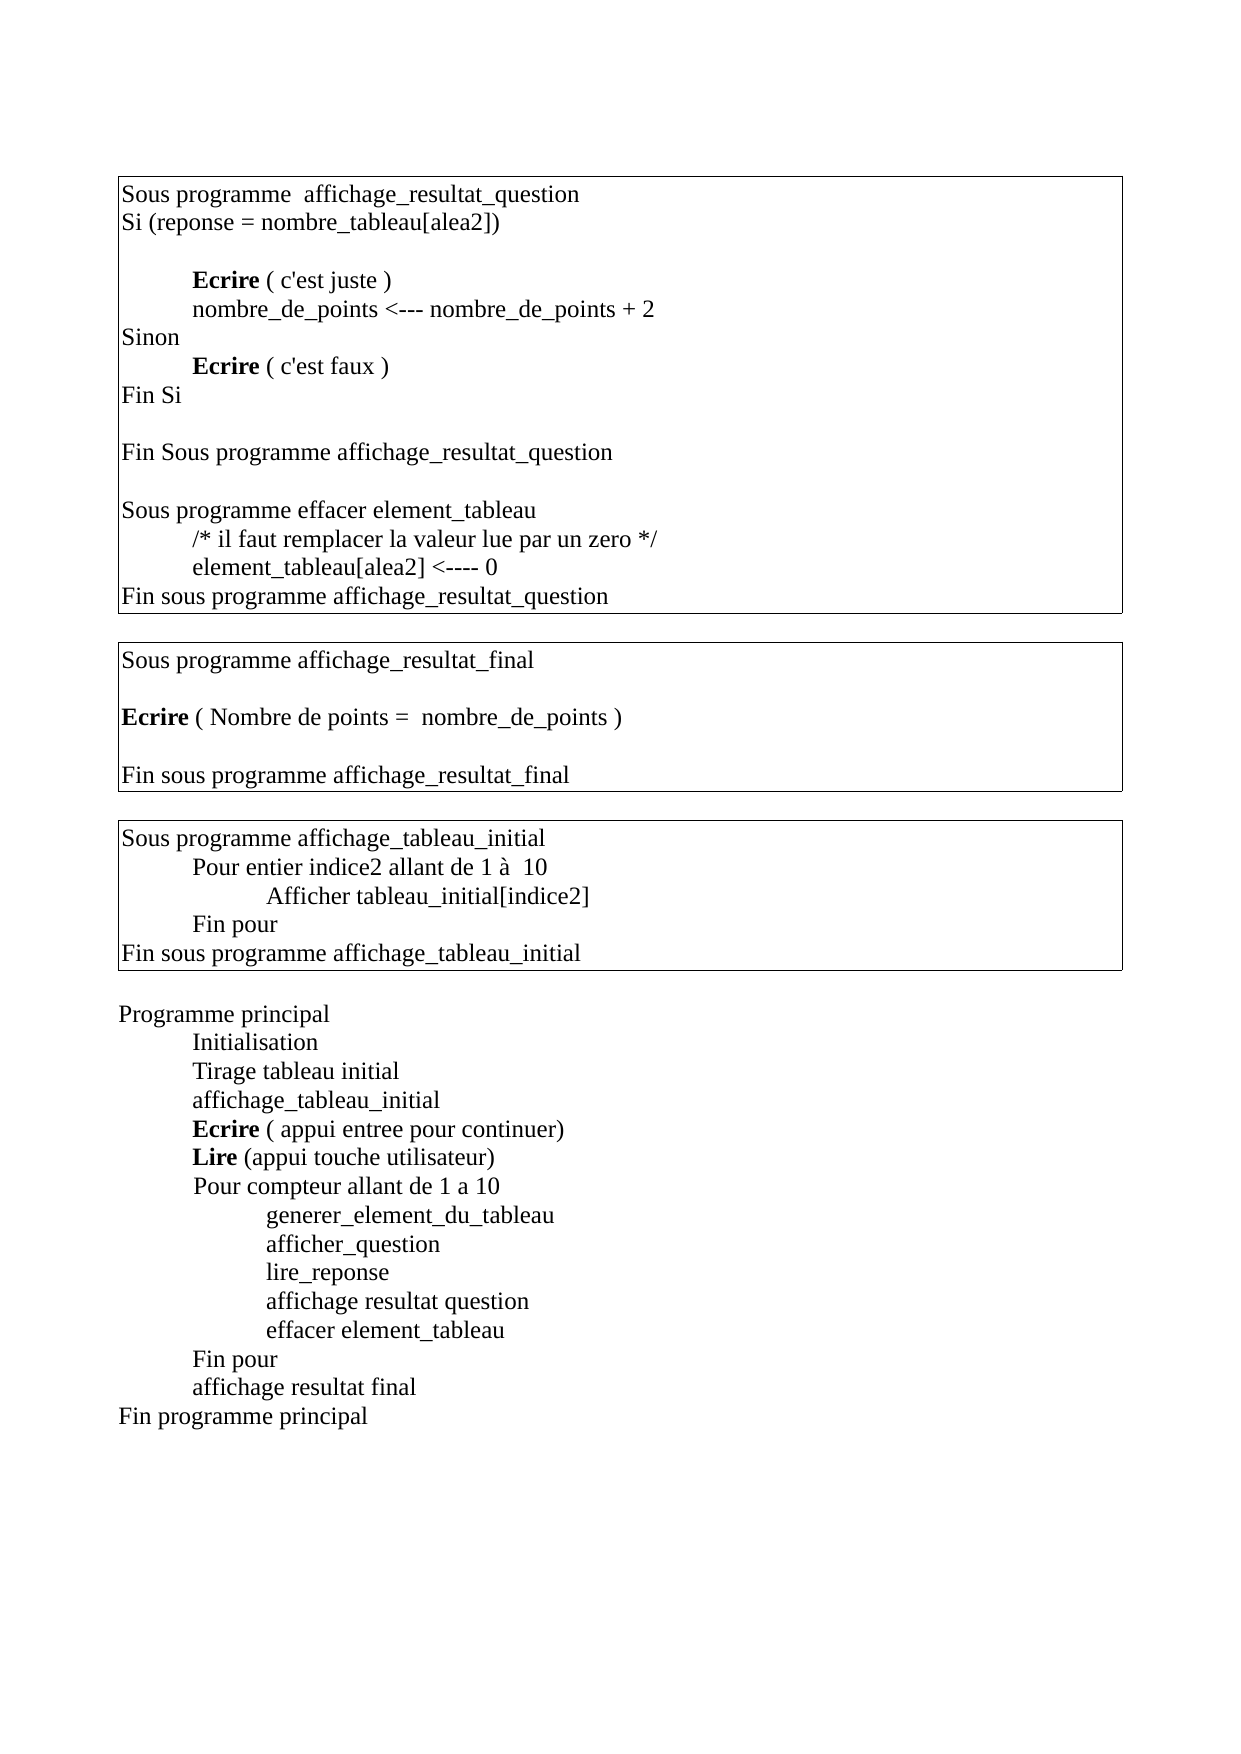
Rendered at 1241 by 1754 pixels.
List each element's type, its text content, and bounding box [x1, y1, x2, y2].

text Fin sous programme affichage_tableau_initial [119, 935, 1122, 970]
text Sous programme affichage_resultat_question [119, 177, 1122, 204]
text element_tableau[alea2] <---- 0 [119, 549, 1122, 578]
text Fin Sous programme affichage_resultat_question [119, 434, 1122, 466]
text nombre_de_points <--- nombre_de_points + 2 [119, 291, 1122, 319]
text Sous programme affichage_resultat_final [119, 643, 1122, 673]
text Pour entier indice2 allant de 1 à 10 [119, 849, 1122, 878]
text Fin programme principal [118, 1401, 1122, 1430]
text Ecrire ( appui entree pour continuer) [118, 1114, 1122, 1142]
text Si (reponse = nombre_tableau[alea2]) [119, 204, 1122, 236]
text effacer element_tableau [118, 1315, 1122, 1344]
text generer_element_du_tableau [118, 1200, 1122, 1229]
text Fin sous programme affichage_resultat_question [119, 578, 1122, 613]
text Programme principal [118, 999, 1122, 1027]
text affichage resultat final [118, 1372, 1122, 1401]
text Fin pour [119, 906, 1122, 935]
text Afficher tableau_initial[indice2] [119, 878, 1122, 906]
text Pour compteur allant de 1 a 10 [118, 1171, 1122, 1200]
text Ecrire ( c'est faux ) [119, 348, 1122, 377]
text Tirage tableau initial [118, 1056, 1122, 1085]
text affichage_tableau_initial [118, 1085, 1122, 1114]
text Fin pour [118, 1344, 1122, 1372]
text Lire (appui touche utilisateur) [118, 1142, 1122, 1171]
text Fin Si [119, 377, 1122, 409]
text /* il faut remplacer la valeur lue par un zero */ [119, 521, 1122, 549]
text Sous programme effacer element_tableau [119, 492, 1122, 521]
text affichage resultat question [118, 1286, 1122, 1315]
text Ecrire ( Nombre de points = nombre_de_points ) [119, 699, 1122, 731]
text Fin sous programme affichage_resultat_final [119, 757, 1122, 791]
text Sinon [119, 319, 1122, 348]
text Sous programme affichage_tableau_initial [119, 821, 1122, 849]
text lire_reponse [118, 1257, 1122, 1286]
text afficher_question [118, 1229, 1122, 1257]
text Initialisation [118, 1027, 1122, 1056]
text Ecrire ( c'est juste ) [119, 262, 1122, 291]
